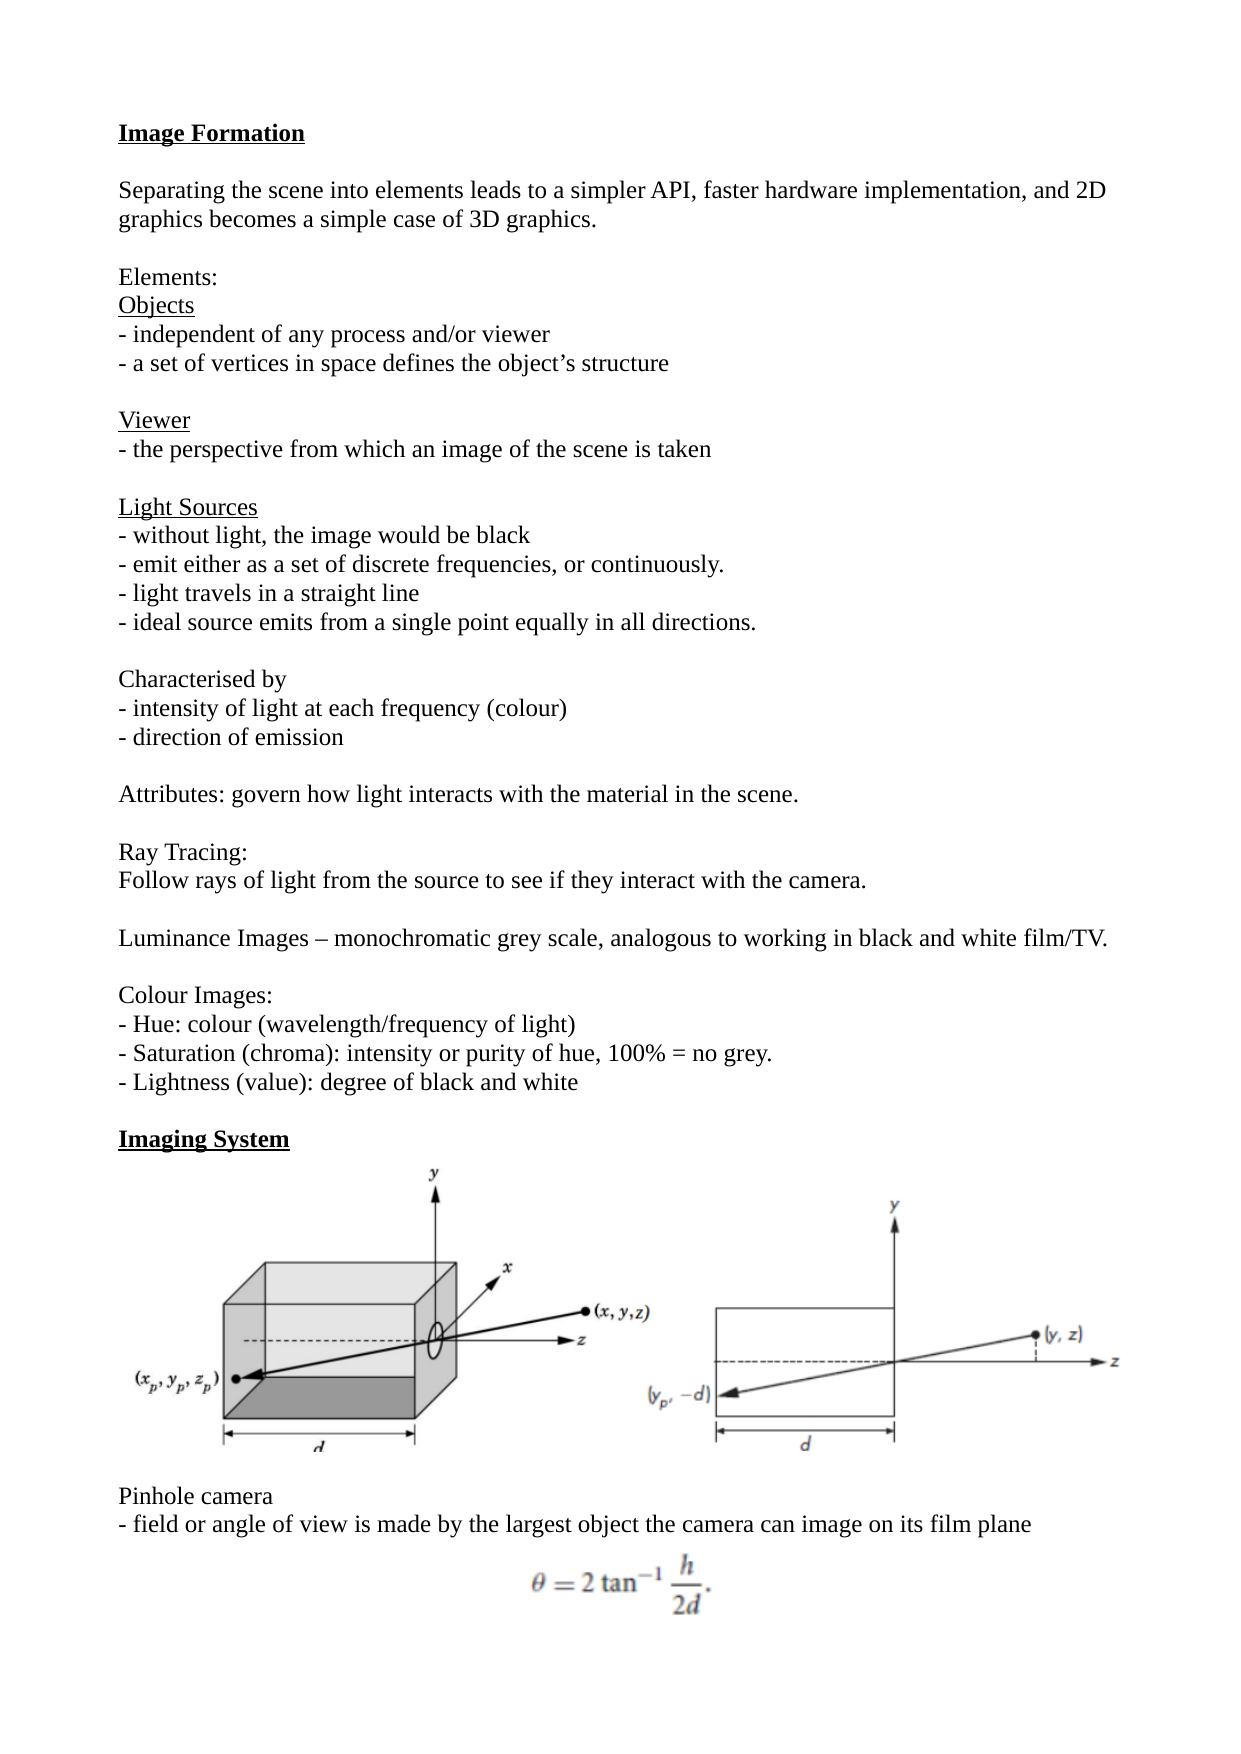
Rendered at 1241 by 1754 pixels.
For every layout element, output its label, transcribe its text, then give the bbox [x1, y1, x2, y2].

text Attributes: govern how light interacts with the material in the scene. [118, 779, 1122, 808]
text Elements: [118, 262, 1122, 291]
picture [517, 1538, 723, 1629]
text Luminance Images – monochromatic grey scale, analogous to working in black and white film/TV. [118, 923, 1122, 952]
text Light Sources [118, 492, 1122, 521]
text - light travels in a straight line [118, 578, 1122, 607]
text - the perspective from which an image of the scene is taken [118, 434, 1122, 463]
text Image Formation [118, 118, 1122, 147]
text - independent of any process and/or viewer [118, 319, 1122, 348]
picture [122, 1153, 1127, 1452]
text Viewer [118, 406, 1122, 434]
text - emit either as a set of discrete frequencies, or continuously. [118, 549, 1122, 578]
text - intensity of light at each frequency (colour) [118, 693, 1122, 722]
text - without light, the image would be black [118, 521, 1122, 549]
text Colour Images: [118, 981, 1122, 1009]
text Ray Tracing: [118, 837, 1122, 866]
text - a set of vertices in space defines the object’s structure [118, 348, 1122, 377]
text - direction of emission [118, 722, 1122, 751]
text Imaging System [118, 1124, 1122, 1153]
text Follow rays of light from the source to see if they interact with the camera. [118, 866, 1122, 894]
text - Saturation (chroma): intensity or purity of hue, 100% = no grey. [118, 1038, 1122, 1067]
text - Lightness (value): degree of black and white [118, 1067, 1122, 1096]
text - ideal source emits from a single point equally in all directions. [118, 607, 1122, 636]
text - Hue: colour (wavelength/frequency of light) [118, 1009, 1122, 1038]
text Separating the scene into elements leads to a simpler API, faster hardware implementation, and 2D graphics becomes a simple case of 3D graphics. [118, 176, 1122, 233]
text Characterised by [118, 664, 1122, 693]
text - field or angle of view is made by the largest object the camera can image on its film plane [118, 1509, 1122, 1538]
text Pinhole camera [118, 1481, 1122, 1509]
text Objects [118, 291, 1122, 319]
